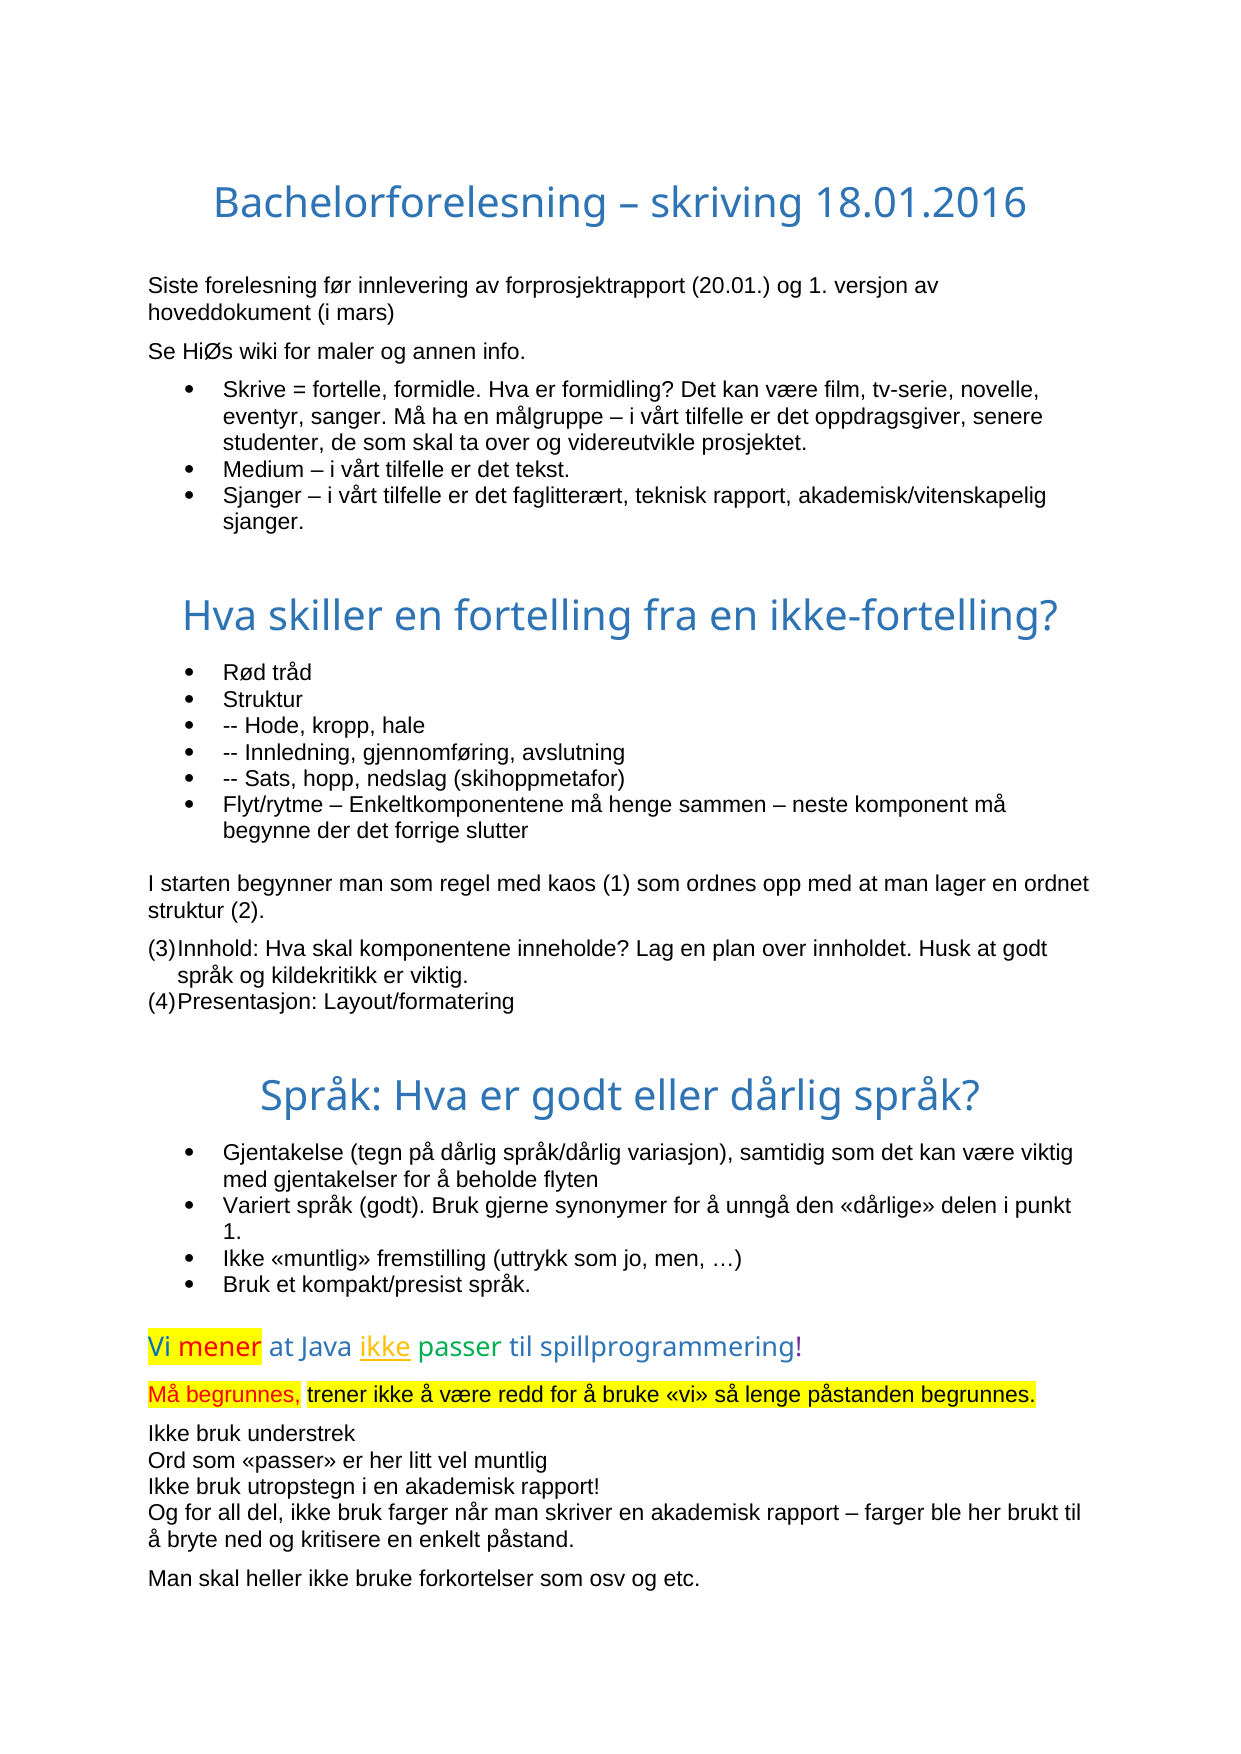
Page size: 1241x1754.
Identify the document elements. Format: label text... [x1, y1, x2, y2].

list Struktur [185, 686, 1093, 712]
subtitle Hva skiller en fortelling fra en ikke-fortelling? [148, 586, 1093, 643]
list -- Sats, hopp, nedslag (skihoppmetafor) [185, 765, 1093, 791]
list Sjanger – i vårt tilfelle er det faglitterært, teknisk rapport, akademisk/vitenskapelig sjanger. [185, 482, 1093, 534]
list Skrive = fortelle, formidle. Hva er formidling? Det kan være film, tv-serie, novelle, eventyr, sanger. Må ha en målgruppe – i vårt tilfelle er det oppdragsgiver, senere studenter, de som skal ta over og videreutvikle prosjektet. [185, 376, 1093, 456]
list -- Innledning, gjennomføring, avslutning [185, 738, 1093, 765]
list (4) Presentasjon: Layout/formatering [148, 988, 1093, 1014]
subtitle Vi mener at Java ikke passer til spillprogrammering! [148, 1328, 1093, 1365]
text Se HiØs wiki for maler og annen info. [148, 338, 1093, 364]
text Og for all del, ikke bruk farger når man skriver en akademisk rapport – farger ble her brukt til å bryte ned og kritisere en enkelt påstand. [148, 1499, 1093, 1552]
text Må begrunnes, trener ikke å være redd for å bruke «vi» så lenge påstanden begrunnes. [148, 1381, 1093, 1408]
list Ikke bruk utropstegn i en akademisk rapport! [148, 1473, 1093, 1499]
text I starten begynner man som regel med kaos (1) som ordnes opp med at man lager en ordnet struktur (2). [148, 870, 1093, 923]
text Man skal heller ikke bruke forkortelser som osv og etc. [148, 1564, 1093, 1591]
list Ikke bruk understrek [148, 1420, 1093, 1447]
subtitle Bachelorforelesning – skriving 18.01.2016 [148, 173, 1093, 229]
list Ord som «passer» er her litt vel muntlig [148, 1447, 1093, 1473]
list -- Hode, kropp, hale [185, 712, 1093, 738]
list Medium – i vårt tilfelle er det tekst. [185, 456, 1093, 482]
list Rød tråd [185, 659, 1093, 686]
list Gjentakelse (tegn på dårlig språk/dårlig variasjon), samtidig som det kan være viktig med gjentakelser for å beholde flyten [185, 1139, 1093, 1192]
list Variert språk (godt). Bruk gjerne synonymer for å unngå den «dårlige» delen i punkt 1. [185, 1192, 1093, 1245]
list (3) Innhold: Hva skal komponentene inneholde? Lag en plan over innholdet. Husk at godt språk og kildekritikk er viktig. [148, 935, 1093, 988]
list Flyt/rytme – Enkeltkomponentene må henge sammen – neste komponent må begynne der det forrige slutter [185, 791, 1093, 844]
list Ikke «muntlig» fremstilling (uttrykk som jo, men, …) [185, 1245, 1093, 1271]
subtitle Språk: Hva er godt eller dårlig språk? [148, 1066, 1093, 1123]
list Bruk et kompakt/presist språk. [185, 1271, 1093, 1297]
text Siste forelesning før innlevering av forprosjektrapport (20.01.) og 1. versjon av hoveddokument (i mars) [148, 272, 1093, 325]
